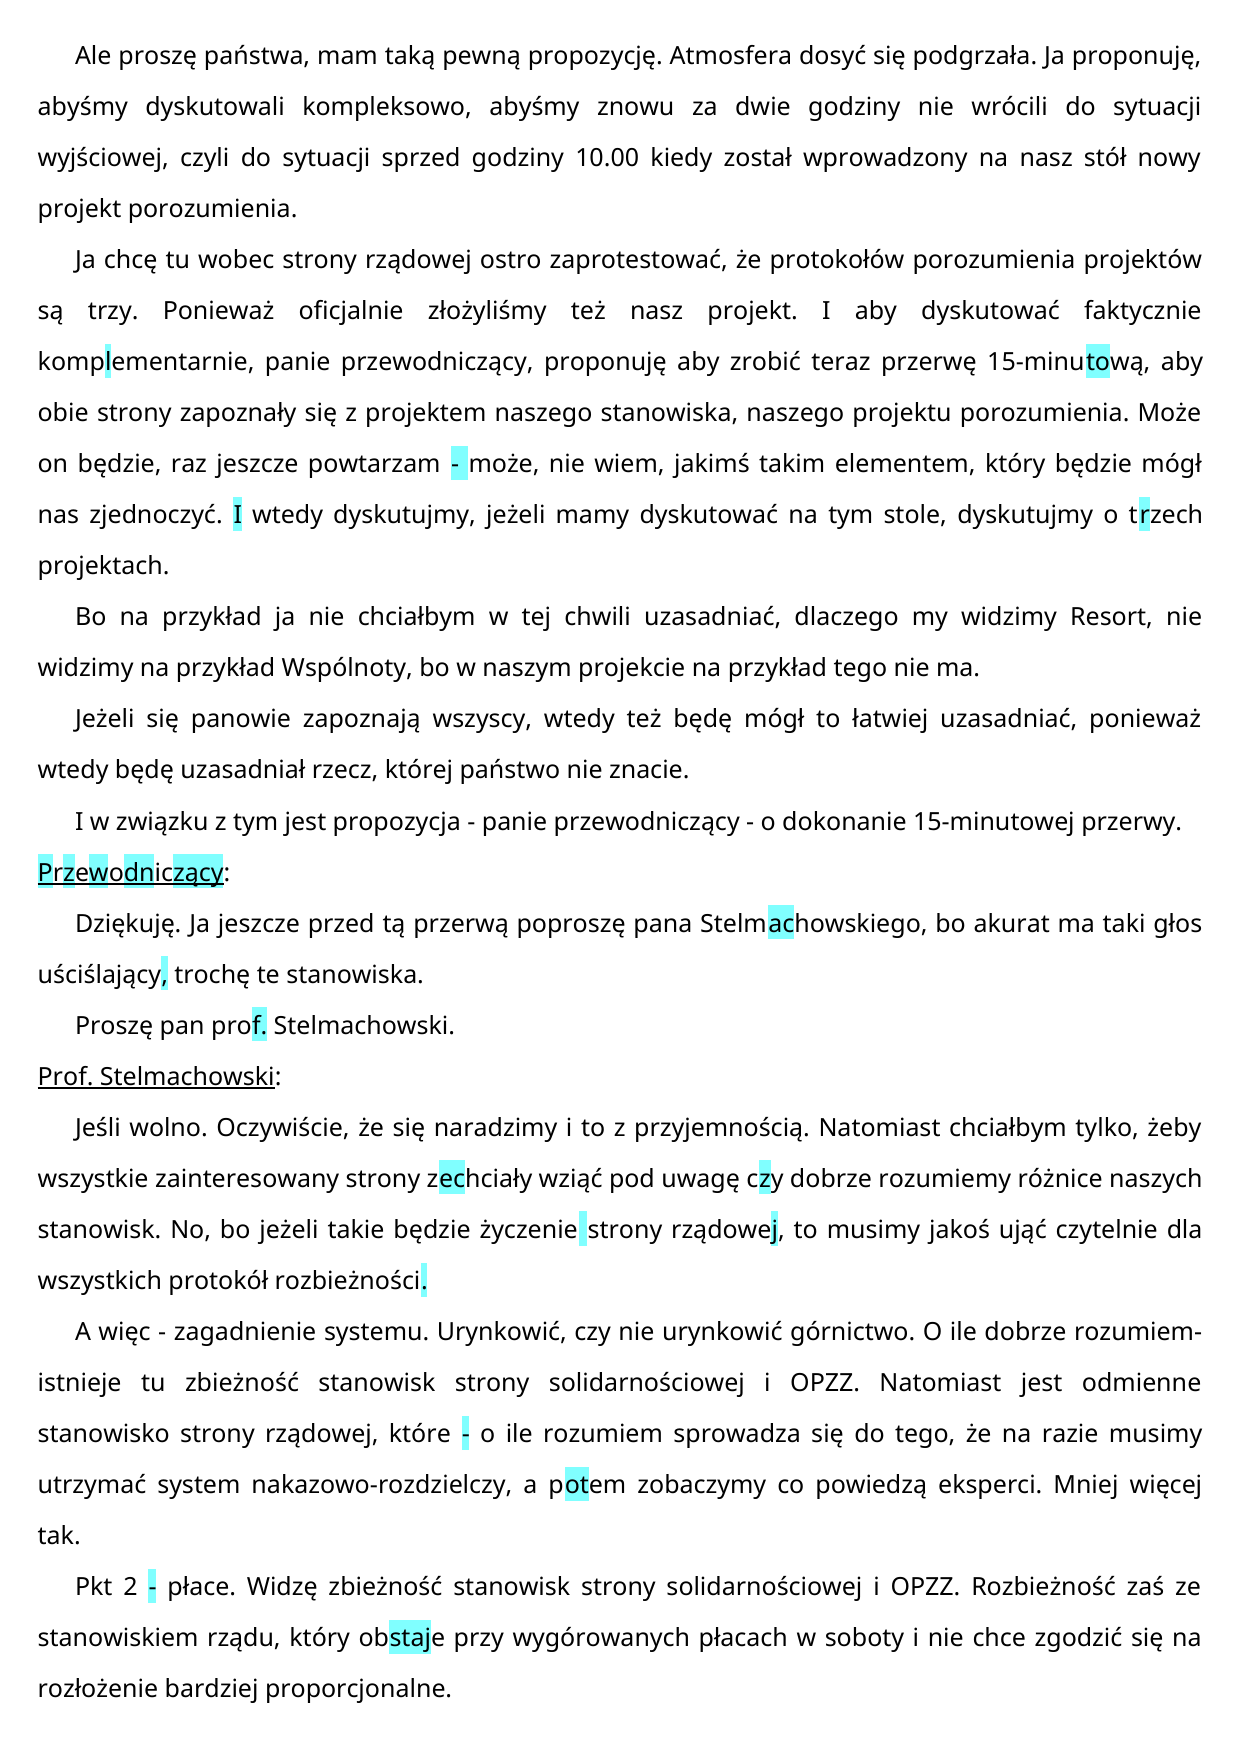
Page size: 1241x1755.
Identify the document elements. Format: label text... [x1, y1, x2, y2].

text Ja chcę tu wobec strony rządowej ostro zaprotestować, że protokołów porozumienia projektów są trzy. Ponieważ oficjalnie złożyliśmy też nasz projekt. I aby dyskutować faktycznie komplementarnie, panie przewodniczący, proponuję aby zrobić teraz przerwę 15-minutową, aby obie strony zapoznały się z projektem naszego stanowiska, naszego projektu porozumienia. Może on będzie, raz jeszcze powtarzam - może, nie wiem, jakimś takim elementem, który będzie mógł nas zjednoczyć. I wtedy dyskutujmy, jeżeli mamy dyskutować na tym stole, dyskutujmy o trzech projektach. [37, 242, 1203, 582]
text Pkt 2 - płace. Widzę zbieżność stanowisk strony solidarnościowej i OPZZ. Rozbieżność zaś ze stanowiskiem rządu, który obstaje przy wygórowanych płacach w soboty i nie chce zgodzić się na rozłożenie bardziej proporcjonalne. [37, 1569, 1203, 1705]
text Jeżeli się panowie zapoznają wszyscy, wtedy też będę mógł to łatwiej uzasadniać, ponieważ wtedy będę uzasadniał rzecz, której państwo nie znacie. [37, 701, 1203, 786]
text Proszę pan prof. Stelmachowski. [37, 1007, 1203, 1041]
text Prof. Stelmachowski: [37, 1058, 1203, 1092]
text Przewodniczący: [37, 854, 1203, 888]
text I w związku z tym jest propozycja - panie przewodniczący - o dokonanie 15-minutowej przerwy. [37, 803, 1203, 837]
text A więc - zagadnienie systemu. Urynkowić, czy nie urynkowić górnictwo. O ile dobrze rozumiem- istnieje tu zbieżność stanowisk strony solidarnościowej i OPZZ. Natomiast jest odmienne stanowisko strony rządowej, które - o ile rozumiem sprowadza się do tego, że na razie musimy utrzymać system nakazowo-rozdzielczy, a potem zobaczymy co powiedzą eksperci. Mniej więcej tak. [37, 1313, 1203, 1552]
text Ale proszę państwa, mam taką pewną propozycję. Atmosfera dosyć się podgrzała. Ja proponuję, abyśmy dyskutowali kompleksowo, abyśmy znowu za dwie godziny nie wrócili do sytuacji wyjściowej, czyli do sytuacji sprzed godziny 10.00 kiedy został wprowadzony na nasz stół nowy projekt porozumienia. [37, 37, 1203, 225]
text Jeśli wolno. Oczywiście, że się naradzimy i to z przyjemnością. Natomiast chciałbym tylko, żeby wszystkie zainteresowany strony zechciały wziąć pod uwagę czy dobrze rozumiemy różnice naszych stanowisk. No, bo jeżeli takie będzie życzenie strony rządowej, to musimy jakoś ująć czytelnie dla wszystkich protokół rozbieżności. [37, 1109, 1203, 1297]
text Bo na przykład ja nie chciałbym w tej chwili uzasadniać, dlaczego my widzimy Resort, nie widzimy na przykład Wspólnoty, bo w naszym projekcie na przykład tego nie ma. [37, 599, 1203, 684]
text Dziękuję. Ja jeszcze przed tą przerwą poproszę pana Stelmachowskiego, bo akurat ma taki głos uściślający, trochę te stanowiska. [37, 905, 1203, 990]
